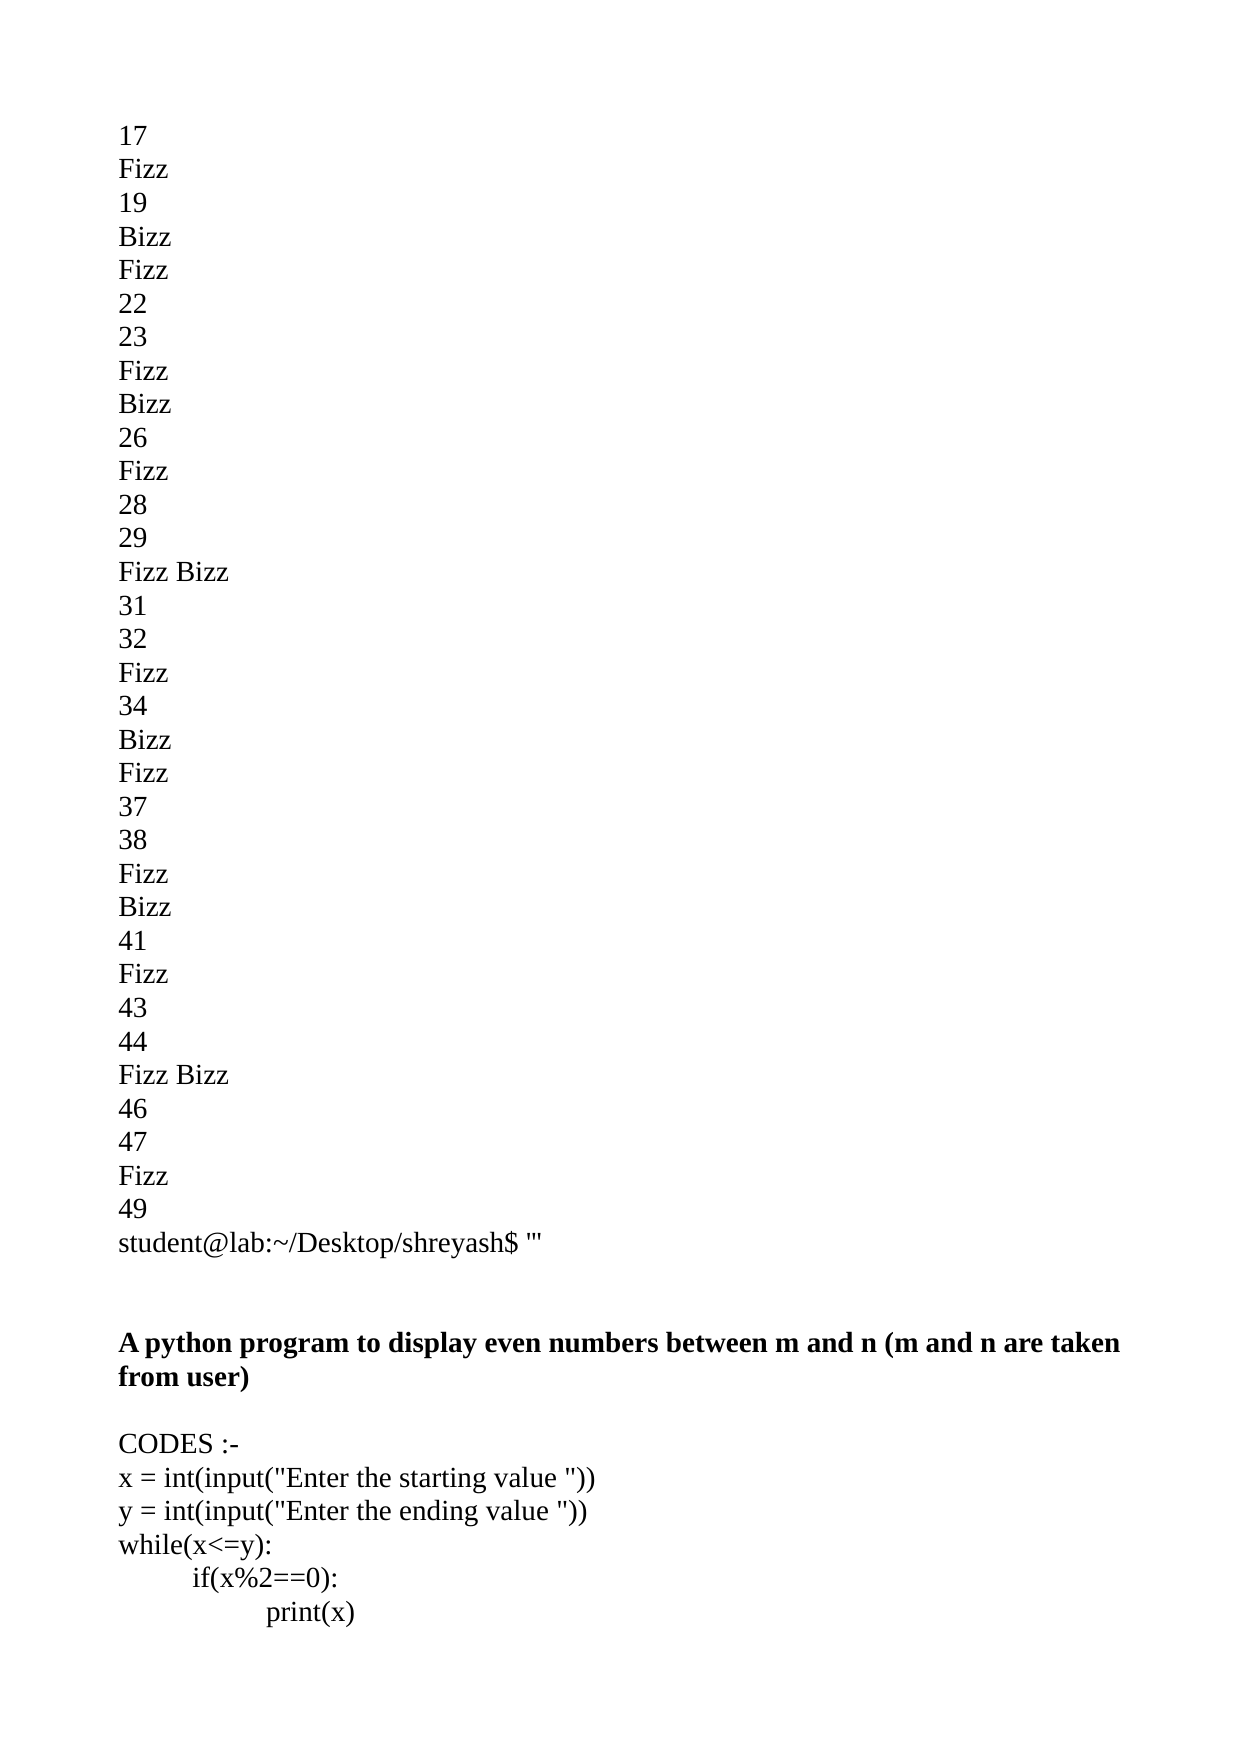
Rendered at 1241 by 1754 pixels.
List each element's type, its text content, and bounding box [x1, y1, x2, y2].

text A python program to display even numbers between m and n (m and n are taken from user) [118, 1326, 1122, 1393]
text 17 [118, 118, 1122, 152]
text Bizz [118, 386, 1122, 420]
text Fizz [118, 353, 1122, 386]
text 26 [118, 420, 1122, 453]
text Fizz [118, 1158, 1122, 1191]
text 23 [118, 319, 1122, 353]
text print(x) [118, 1594, 1122, 1627]
text Fizz [118, 655, 1122, 688]
text student@lab:~/Desktop/shreyash$ ''' [118, 1225, 1122, 1258]
text 41 [118, 923, 1122, 957]
text 37 [118, 789, 1122, 822]
text Fizz [118, 755, 1122, 789]
text 19 [118, 185, 1122, 219]
text 31 [118, 588, 1122, 621]
text Fizz [118, 957, 1122, 990]
text Bizz [118, 722, 1122, 755]
text y = int(input("Enter the ending value ")) [118, 1493, 1122, 1527]
text Fizz Bizz [118, 1057, 1122, 1091]
text Bizz [118, 889, 1122, 923]
text Fizz [118, 856, 1122, 889]
text Fizz Bizz [118, 554, 1122, 588]
text 49 [118, 1191, 1122, 1225]
text Fizz [118, 453, 1122, 487]
text 47 [118, 1124, 1122, 1158]
text if(x%2==0): [118, 1560, 1122, 1594]
text x = int(input("Enter the starting value ")) [118, 1460, 1122, 1493]
text 29 [118, 521, 1122, 554]
text Bizz [118, 219, 1122, 252]
text 43 [118, 990, 1122, 1024]
text Fizz [118, 252, 1122, 286]
text while(x<=y): [118, 1527, 1122, 1560]
text CODES :- [118, 1426, 1122, 1460]
text Fizz [118, 152, 1122, 185]
text 32 [118, 621, 1122, 655]
text 46 [118, 1091, 1122, 1124]
text 28 [118, 487, 1122, 521]
text 22 [118, 286, 1122, 319]
text 44 [118, 1024, 1122, 1057]
text 38 [118, 822, 1122, 856]
text 34 [118, 688, 1122, 722]
